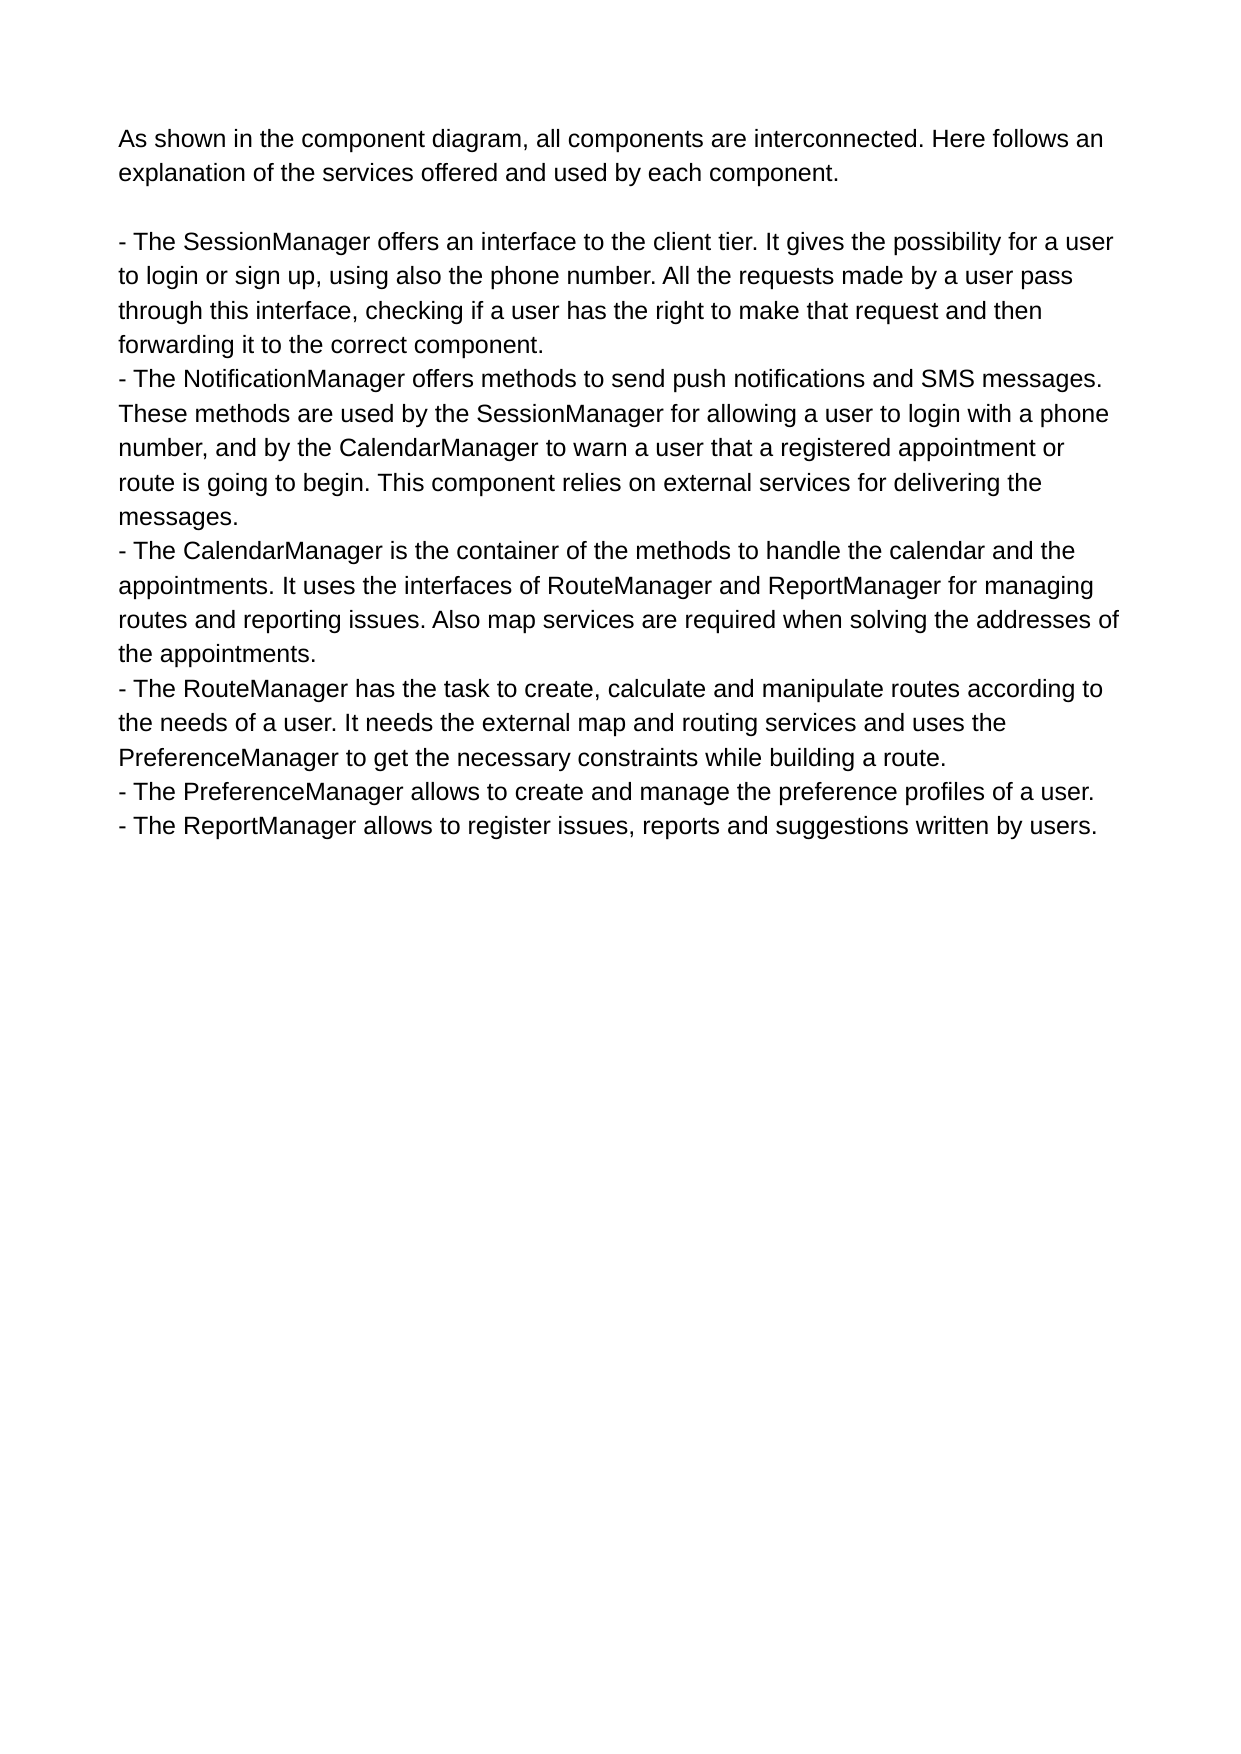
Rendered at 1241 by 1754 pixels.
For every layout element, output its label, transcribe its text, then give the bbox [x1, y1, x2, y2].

text - The SessionManager offers an interface to the client tier. It gives the possibility for a user to login or sign up, using also the phone number. All the requests made by a user pass through this interface, checking if a user has the right to make that request and then forwarding it to the correct component. [118, 221, 1122, 359]
text - The ReportManager allows to register issues, reports and suggestions written by users. [118, 806, 1122, 840]
text As shown in the component diagram, all components are interconnected. Here follows an explanation of the services offered and used by each component. [118, 118, 1122, 187]
text - The NotificationManager offers methods to send push notifications and SMS messages. These methods are used by the SessionManager for allowing a user to login with a phone number, and by the CalendarManager to warn a user that a registered appointment or route is going to begin. This component relies on external services for delivering the messages. [118, 359, 1122, 531]
text - The RouteManager has the task to create, calculate and manipulate routes according to the needs of a user. It needs the external map and routing services and uses the PreferenceManager to get the necessary constraints while building a route. [118, 668, 1122, 771]
text - The CalendarManager is the container of the methods to handle the calendar and the appointments. It uses the interfaces of RouteManager and ReportManager for managing routes and reporting issues. Also map services are required when solving the addresses of the appointments. [118, 531, 1122, 668]
text - The PreferenceManager allows to create and manage the preference profiles of a user. [118, 771, 1122, 806]
